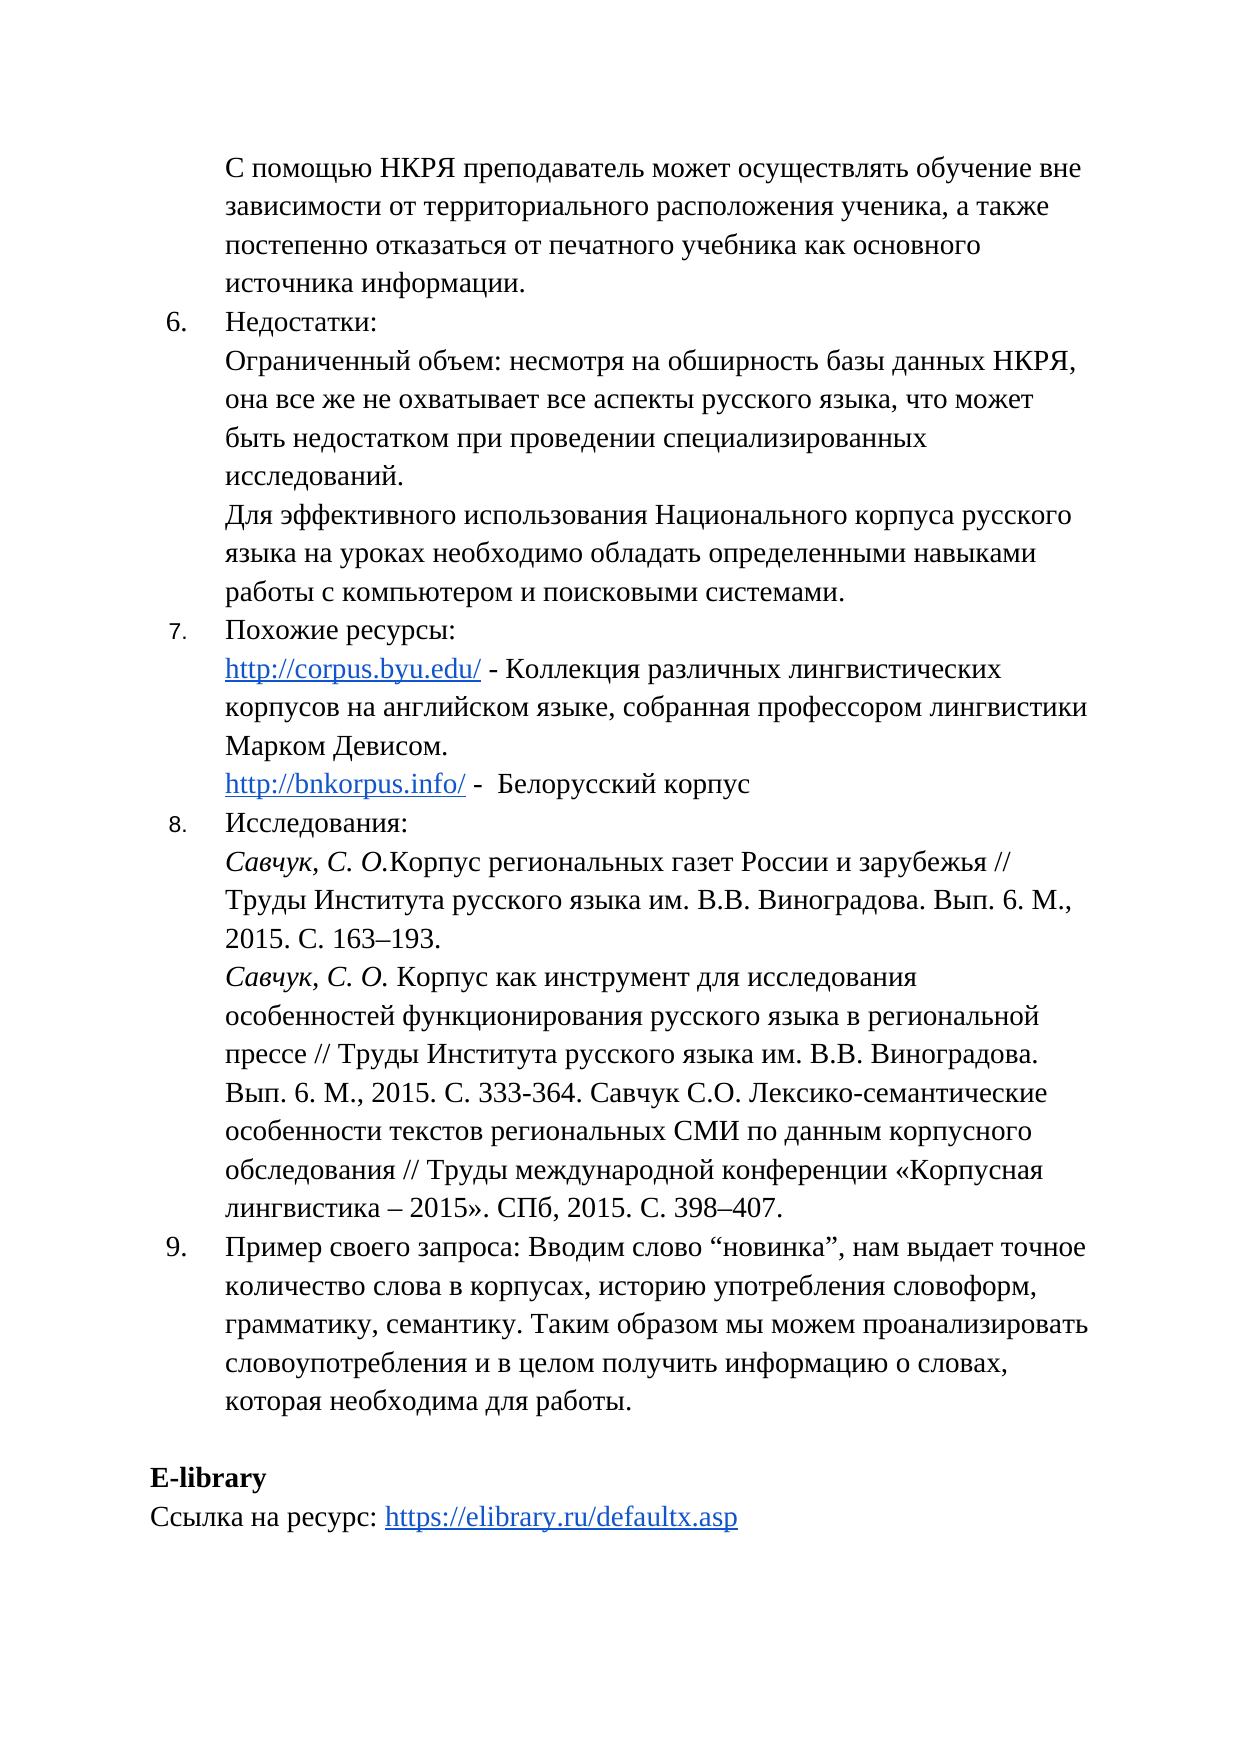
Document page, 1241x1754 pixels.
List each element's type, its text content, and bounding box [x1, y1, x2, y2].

text Савчук, С. О. Корпус как инструмент для исследования особенностей функционирования русского языка в региональной прессе // Труды Института русского языка им. В.В. Виноградова. Вып. 6. М., 2015. C. 333-364. Савчук С.О. Лексико-семантические особенности текстов региональных СМИ по данным корпусного обследования // Труды международной конференции «Корпусная лингвистика – 2015». СПб, 2015. С. 398–407. [225, 959, 1090, 1224]
list Недостатки: Ограниченный объем: несмотря на обширность базы данных НКРЯ, она все же не охватывает все аспекты русского языка, что может быть недостатком при проведении специализированных исследований. Для эффективного использования Национального корпуса русского языка на уроках необходимо обладать определенными навыками работы с компьютером и поисковыми системами. [187, 304, 1090, 607]
list Пример своего запроса: Вводим слово “новинка”, нам выдает точное количество слова в корпусах, историю употребления словоформ, грамматику, семантику. Таким образом мы можем проанализировать словоупотребления и в целом получить информацию о словах, которая необходима для работы. [187, 1229, 1090, 1417]
text С помощью НКРЯ преподаватель может осуществлять обучение вне зависимости от территориального расположения ученика, а также постепенно отказаться от печатного учебника как основного источника информации. [225, 150, 1090, 299]
list Исследования: Савчук, С. О.Корпус региональных газет России и зарубежья // Труды Института русского языка им. В.В. Виноградова. Вып. 6. М., 2015. C. 163–193. [187, 805, 1090, 954]
text Ссылка на ресурс: https://elibrary.ru/defaultx.asp [150, 1499, 1090, 1532]
text E-library [150, 1460, 1090, 1494]
list Похожие ресурсы: http://corpus.byu.edu/ - Коллекция различных лингвистических корпусов на английском языке, собранная профессором лингвистики Марком Девисом. http://bnkorpus.info/ - Белорусский корпус [187, 612, 1090, 800]
